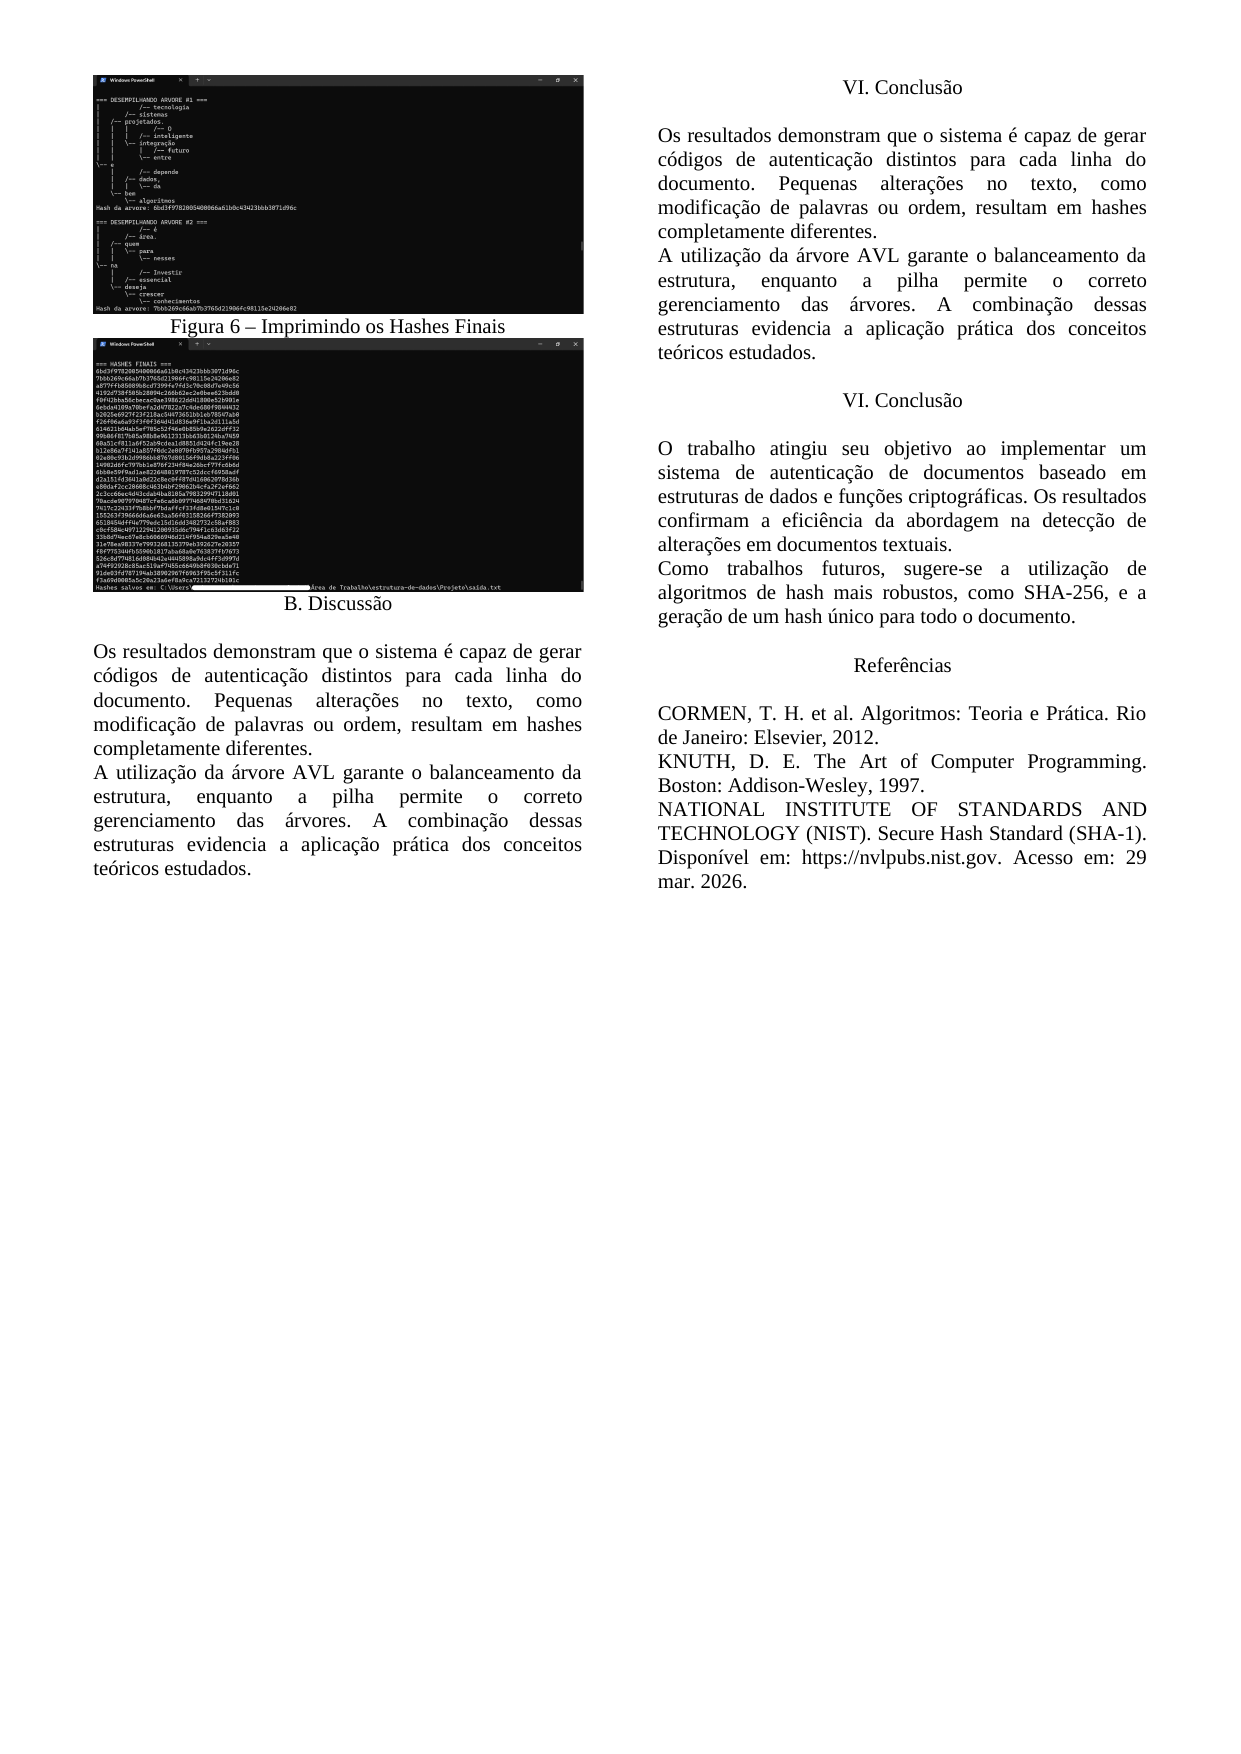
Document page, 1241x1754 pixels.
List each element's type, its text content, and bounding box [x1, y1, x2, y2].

text Os resultados demonstram que o sistema é capaz de gerar códigos de autenticação distintos para cada linha do documento. Pequenas alterações no texto, como modificação de palavras ou ordem, resultam em hashes completamente diferentes. [658, 123, 1147, 243]
text Como trabalhos futuros, sugere-se a utilização de algoritmos de hash mais robustos, como SHA-256, e a geração de um hash único para todo o documento. [658, 556, 1147, 628]
text B. Discussão [93, 592, 583, 615]
text Os resultados demonstram que o sistema é capaz de gerar códigos de autenticação distintos para cada linha do documento. Pequenas alterações no texto, como modificação de palavras ou ordem, resultam em hashes completamente diferentes. [93, 639, 583, 760]
text KNUTH, D. E. The Art of Computer Programming. Boston: Addison-Wesley, 1997. [658, 749, 1147, 797]
text A utilização da árvore AVL garante o balanceamento da estrutura, enquanto a pilha permite o correto gerenciamento das árvores. A combinação dessas estruturas evidencia a aplicação prática dos conceitos teóricos estudados. [93, 760, 583, 880]
text VI. Conclusão [658, 388, 1147, 412]
text A utilização da árvore AVL garante o balanceamento da estrutura, enquanto a pilha permite o correto gerenciamento das árvores. A combinação dessas estruturas evidencia a aplicação prática dos conceitos teóricos estudados. [658, 243, 1147, 364]
text Referências [658, 652, 1147, 677]
text Figura 6 – Imprimindo os Hashes Finais [93, 314, 583, 338]
text CORMEN, T. H. et al. Algoritmos: Teoria e Prática. Rio de Janeiro: Elsevier, 2012. [658, 701, 1147, 749]
text O trabalho atingiu seu objetivo ao implementar um sistema de autenticação de documentos baseado em estruturas de dados e funções criptográficas. Os resultados confirmam a eficiência da abordagem na detecção de alterações em documentos textuais. [658, 436, 1147, 556]
text NATIONAL INSTITUTE OF STANDARDS AND TECHNOLOGY (NIST). Secure Hash Standard (SHA-1). Disponível em: https://nvlpubs.nist.gov. Acesso em: 29 mar. 2026. [658, 797, 1147, 893]
text VI. Conclusão [658, 75, 1147, 99]
